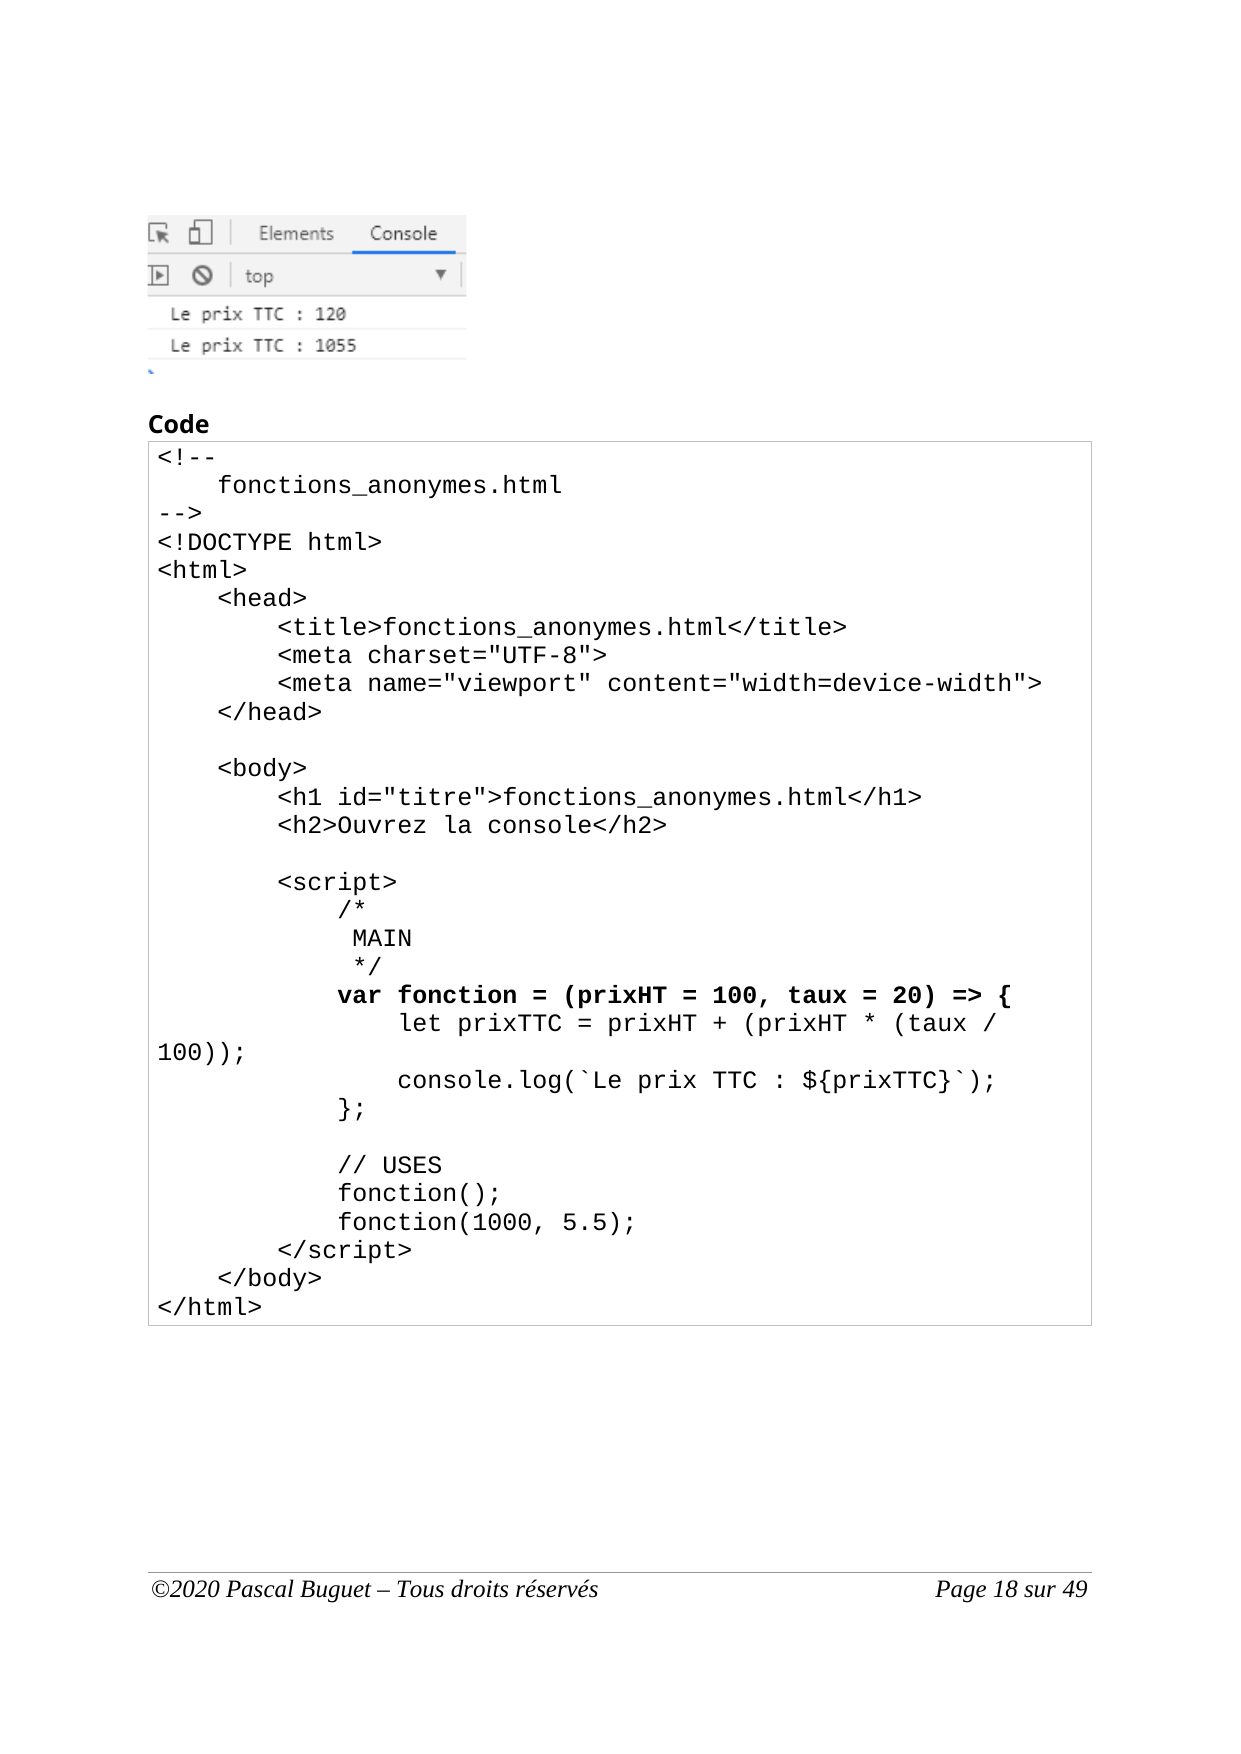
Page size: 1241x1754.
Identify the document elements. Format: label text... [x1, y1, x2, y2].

text <html> [149, 554, 1091, 583]
text }; [149, 1093, 1091, 1124]
text fonction(1000, 5.5); [149, 1206, 1091, 1234]
text // USES [149, 1149, 1091, 1178]
text <!-- [149, 442, 1091, 469]
text <h1 id="titre">fonctions_anonymes.html</h1> [149, 781, 1091, 809]
text </head> [149, 696, 1091, 728]
text <h2>Ouvrez la console</h2> [149, 809, 1091, 841]
text MAIN [149, 923, 1091, 951]
text var fonction = (prixHT = 100, taux = 20) => { [149, 979, 1091, 1008]
picture [147, 215, 467, 374]
text </body> [149, 1263, 1091, 1291]
text <meta charset="UTF-8"> [149, 639, 1091, 668]
text fonction(); [149, 1178, 1091, 1206]
text */ [149, 951, 1091, 979]
text <meta name="viewport" content="width=device-width"> [149, 668, 1091, 696]
text <title>fonctions_anonymes.html</title> [149, 611, 1091, 639]
text let prixTTC = prixHT + (prixHT * (taux / 100)); [149, 1008, 1091, 1064]
text <!DOCTYPE html> [149, 526, 1091, 554]
text <script> [149, 866, 1091, 894]
text fonctions_anonymes.html [149, 469, 1091, 498]
text <head> [149, 583, 1091, 611]
text console.log(`Le prix TTC : ${prixTTC}`); [149, 1064, 1091, 1093]
text /* [149, 894, 1091, 923]
text <body> [149, 753, 1091, 781]
text --> [149, 498, 1091, 526]
text Code [148, 407, 1092, 441]
text </script> [149, 1234, 1091, 1263]
text </html> [149, 1291, 1091, 1325]
